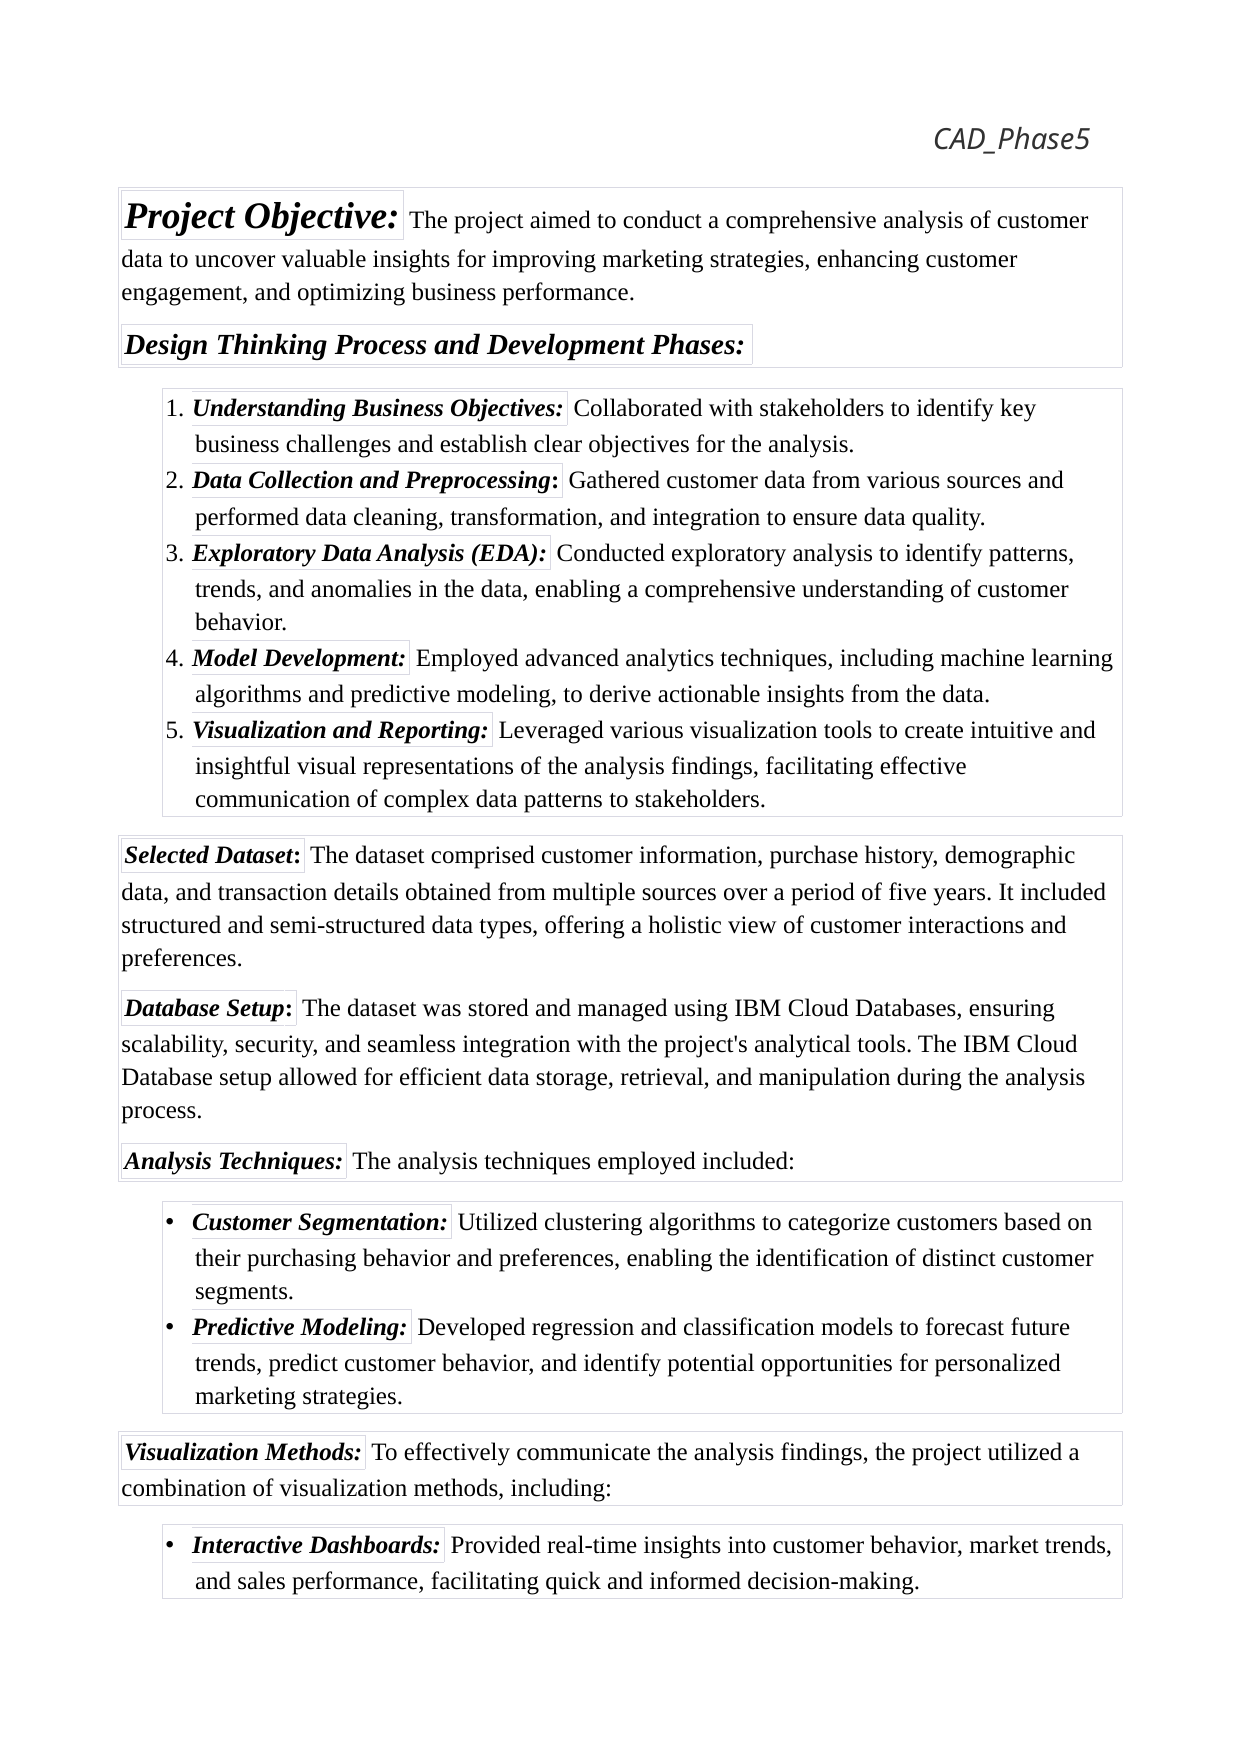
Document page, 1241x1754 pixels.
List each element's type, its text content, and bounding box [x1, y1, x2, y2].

list Visualization and Reporting: Leveraged various visualization tools to create intuitive and insightful visual representations of the analysis findings, facilitating effective communication of complex data patterns to stakeholders. [163, 709, 1122, 816]
text Project Objective: The project aimed to conduct a comprehensive analysis of customer data to uncover valuable insights for improving marketing strategies, enhancing customer engagement, and optimizing business performance. [119, 188, 1122, 306]
text Database Setup: The dataset was stored and managed using IBM Cloud Databases, ensuring scalability, security, and seamless integration with the project's analytical tools. The IBM Cloud Database setup allowed for efficient data storage, retrieval, and manipulation during the analysis process. [119, 987, 1122, 1124]
list Customer Segmentation: Utilized clustering algorithms to categorize customers based on their purchasing behavior and preferences, enabling the identification of distinct customer segments. [163, 1202, 1122, 1304]
text Analysis Techniques: The analysis techniques employed included: [119, 1140, 1122, 1181]
text Selected Dataset: The dataset comprised customer information, purchase history, demographic data, and transaction details obtained from multiple sources over a period of five years. It included structured and semi-structured data types, offering a holistic view of customer interactions and preferences. [119, 836, 1122, 971]
list Exploratory Data Analysis (EDA): Conducted exploratory analysis to identify patterns, trends, and anomalies in the data, enabling a comprehensive understanding of customer behavior. [163, 532, 1122, 636]
text Visualization Methods: To effectively communicate the analysis findings, the project utilized a combination of visualization methods, including: [119, 1432, 1122, 1505]
list Model Development: Employed advanced analytics techniques, including machine learning algorithms and predictive modeling, to derive actionable insights from the data. [163, 637, 1122, 708]
text Design Thinking Process and Development Phases: [119, 321, 1122, 367]
list Data Collection and Preprocessing: Gathered customer data from various sources and performed data cleaning, transformation, and integration to ensure data quality. [163, 459, 1122, 530]
list Interactive Dashboards: Provided real-time insights into customer behavior, market trends, and sales performance, facilitating quick and informed decision-making. [163, 1525, 1122, 1598]
list Predictive Modeling: Developed regression and classification models to forecast future trends, predict customer behavior, and identify potential opportunities for personalized marketing strategies. [163, 1306, 1122, 1413]
list Understanding Business Objectives: Collaborated with stakeholders to identify key business challenges and establish clear objectives for the analysis. [163, 389, 1122, 458]
